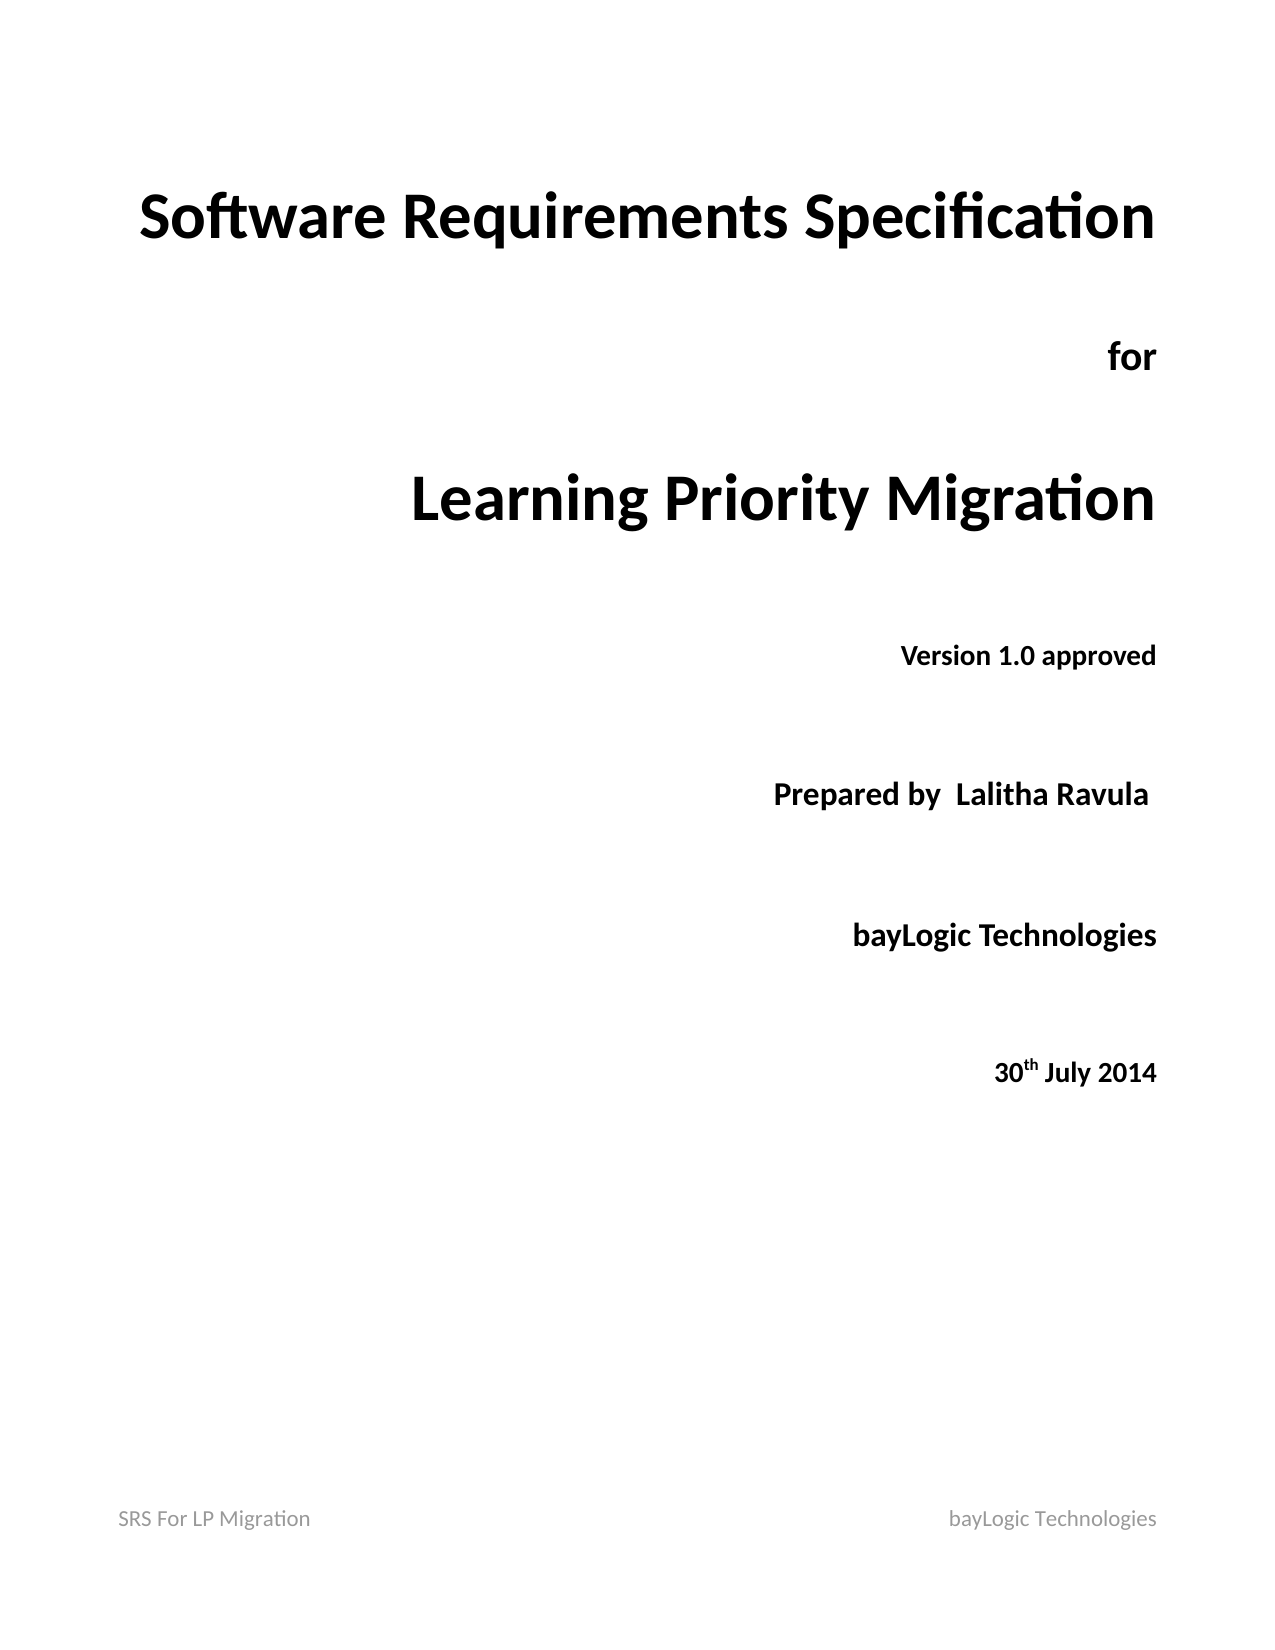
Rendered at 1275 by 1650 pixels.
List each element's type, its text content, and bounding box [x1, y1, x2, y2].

text bayLogic Technologies [118, 913, 1157, 954]
text Learning Priority Migration [118, 456, 1157, 537]
text Version 1.0 approved [118, 637, 1157, 673]
text for [118, 330, 1157, 381]
text Software Requirements Specification [118, 174, 1157, 255]
text 30th July 2014 [118, 1054, 1157, 1090]
text Prepared by Lalitha Ravula [118, 773, 1157, 813]
